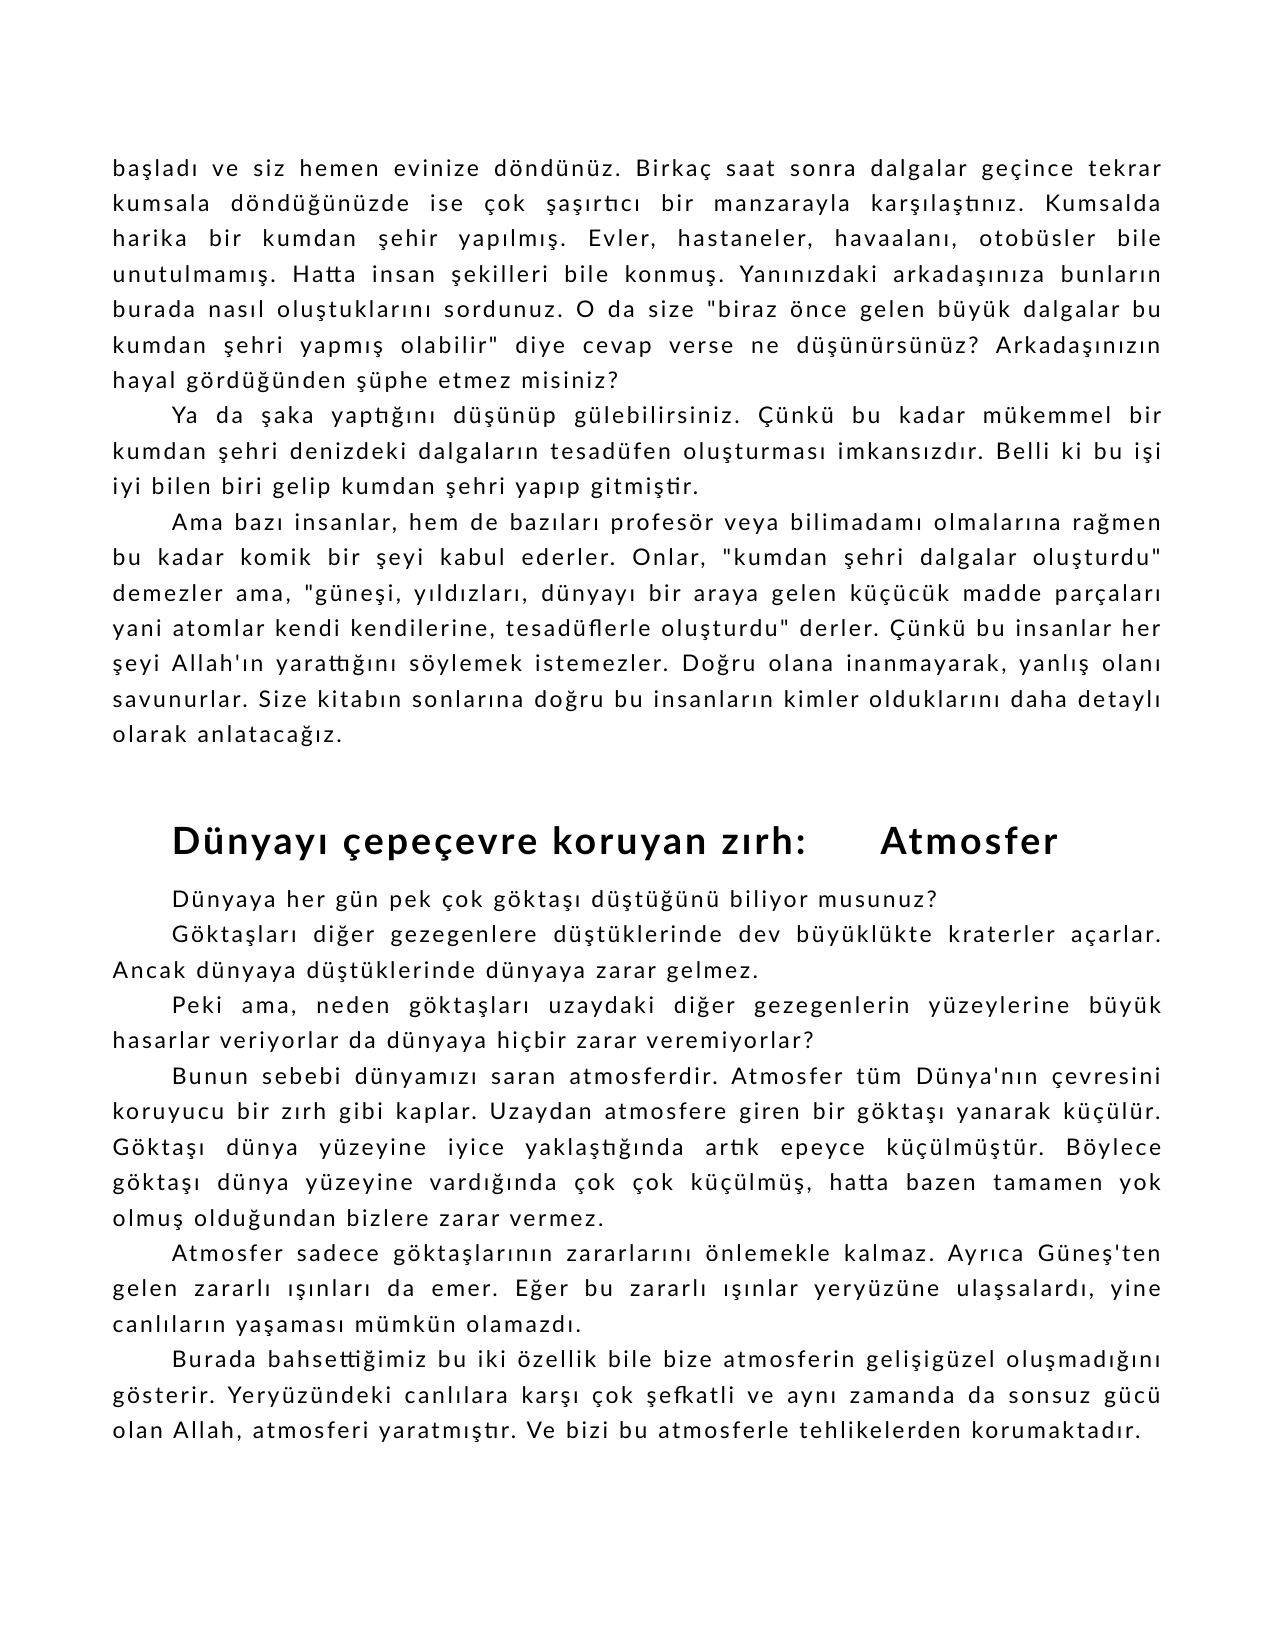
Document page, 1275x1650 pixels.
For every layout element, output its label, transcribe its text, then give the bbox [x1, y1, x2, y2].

text Atmosfer sadece göktaşlarının zararlarını önlemekle kalmaz. Ayrıca Güneş'ten gelen zararlı ışınları da emer. Eğer bu zararlı ışınlar yeryüzüne ulaşsalardı, yine canlıların yaşaması mümkün olamazdı. [112, 1233, 1162, 1339]
text Burada bahsettiğimiz bu iki özellik bile bize atmosferin gelişigüzel oluşmadığını gösterir. Yeryüzündeki canlılara karşı çok şefkatli ve aynı zamanda da sonsuz gücü olan Allah, atmosferi yaratmıştır. Ve bizi bu atmosferle tehlikelerden korumaktadır. [112, 1339, 1162, 1446]
text başladı ve siz hemen evinize döndünüz. Birkaç saat sonra dalgalar geçince tekrar kumsala döndüğünüzde ise çok şaşırtıcı bir manzarayla karşılaştınız. Kumsalda harika bir kumdan şehir yapılmış. Evler, hastaneler, havaalanı, otobüsler bile unutulmamış. Hatta insan şekilleri bile konmuş. Yanınızdaki arkadaşınıza bunların burada nasıl oluştuklarını sordunuz. O da size "biraz önce gelen büyük dalgalar bu kumdan şehri yapmış olabilir" diye cevap verse ne düşünürsünüz? Arkadaşınızın hayal gördüğünden şüphe etmez misiniz? [112, 148, 1162, 396]
text Dünyaya her gün pek çok göktaşı düştüğünü biliyor musunuz? [112, 879, 1162, 914]
text Göktaşları diğer gezegenlere düştüklerinde dev büyüklükte kraterler açarlar. Ancak dünyaya düştüklerinde dünyaya zarar gelmez. [112, 914, 1162, 985]
text Bunun sebebi dünyamızı saran atmosferdir. Atmosfer tüm Dünya'nın çevresini koruyucu bir zırh gibi kaplar. Uzaydan atmosfere giren bir göktaşı yanarak küçülür. Göktaşı dünya yüzeyine iyice yaklaştığında artık epeyce küçülmüştür. Böylece göktaşı dünya yüzeyine vardığında çok çok küçülmüş, hatta bazen tamamen yok olmuş olduğundan bizlere zarar vermez. [112, 1056, 1162, 1233]
text Ya da şaka yaptığını düşünüp gülebilirsiniz. Çünkü bu kadar mükemmel bir kumdan şehri denizdeki dalgaların tesadüfen oluşturması imkansızdır. Belli ki bu işi iyi bilen biri gelip kumdan şehri yapıp gitmiştir. [112, 396, 1162, 502]
text Dünyayı çepeçevre koruyan zırh: Atmosfer [112, 828, 1162, 861]
text Ama bazı insanlar, hem de bazıları profesör veya bilimadamı olmalarına rağmen bu kadar komik bir şeyi kabul ederler. Onlar, "kumdan şehri dalgalar oluşturdu" demezler ama, "güneşi, yıldızları, dünyayı bir araya gelen küçücük madde parçaları yani atomlar kendi kendilerine, tesadüflerle oluşturdu" derler. Çünkü bu insanlar her şeyi Allah'ın yarattığını söylemek istemezler. Doğru olana inanmayarak, yanlış olanı savunurlar. Size kitabın sonlarına doğru bu insanların kimler olduklarını daha detaylı olarak anlatacağız. [112, 502, 1162, 750]
text Peki ama, neden göktaşları uzaydaki diğer gezegenlerin yüzeylerine büyük hasarlar veriyorlar da dünyaya hiçbir zarar veremiyorlar? [112, 985, 1162, 1056]
